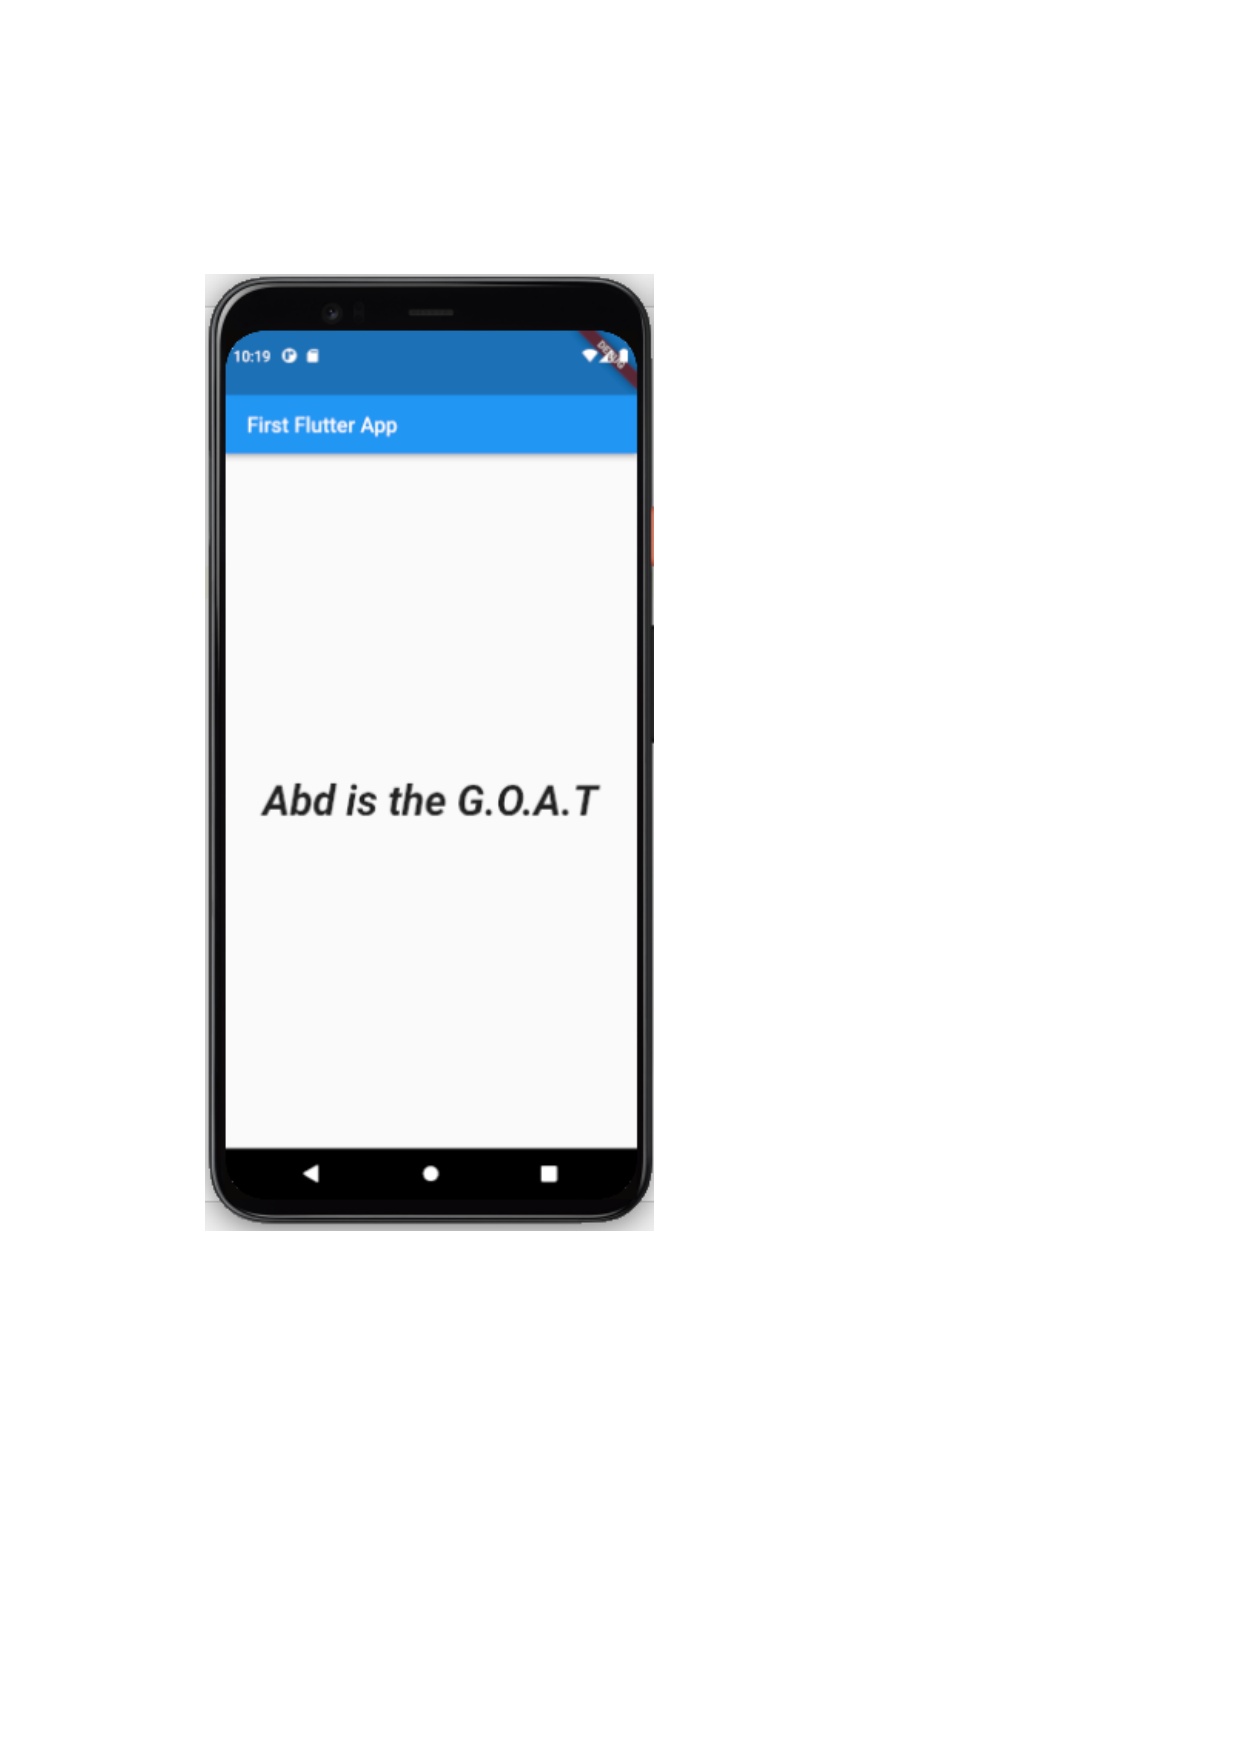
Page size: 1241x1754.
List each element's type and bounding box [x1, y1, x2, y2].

picture [552, 274, 654, 1231]
